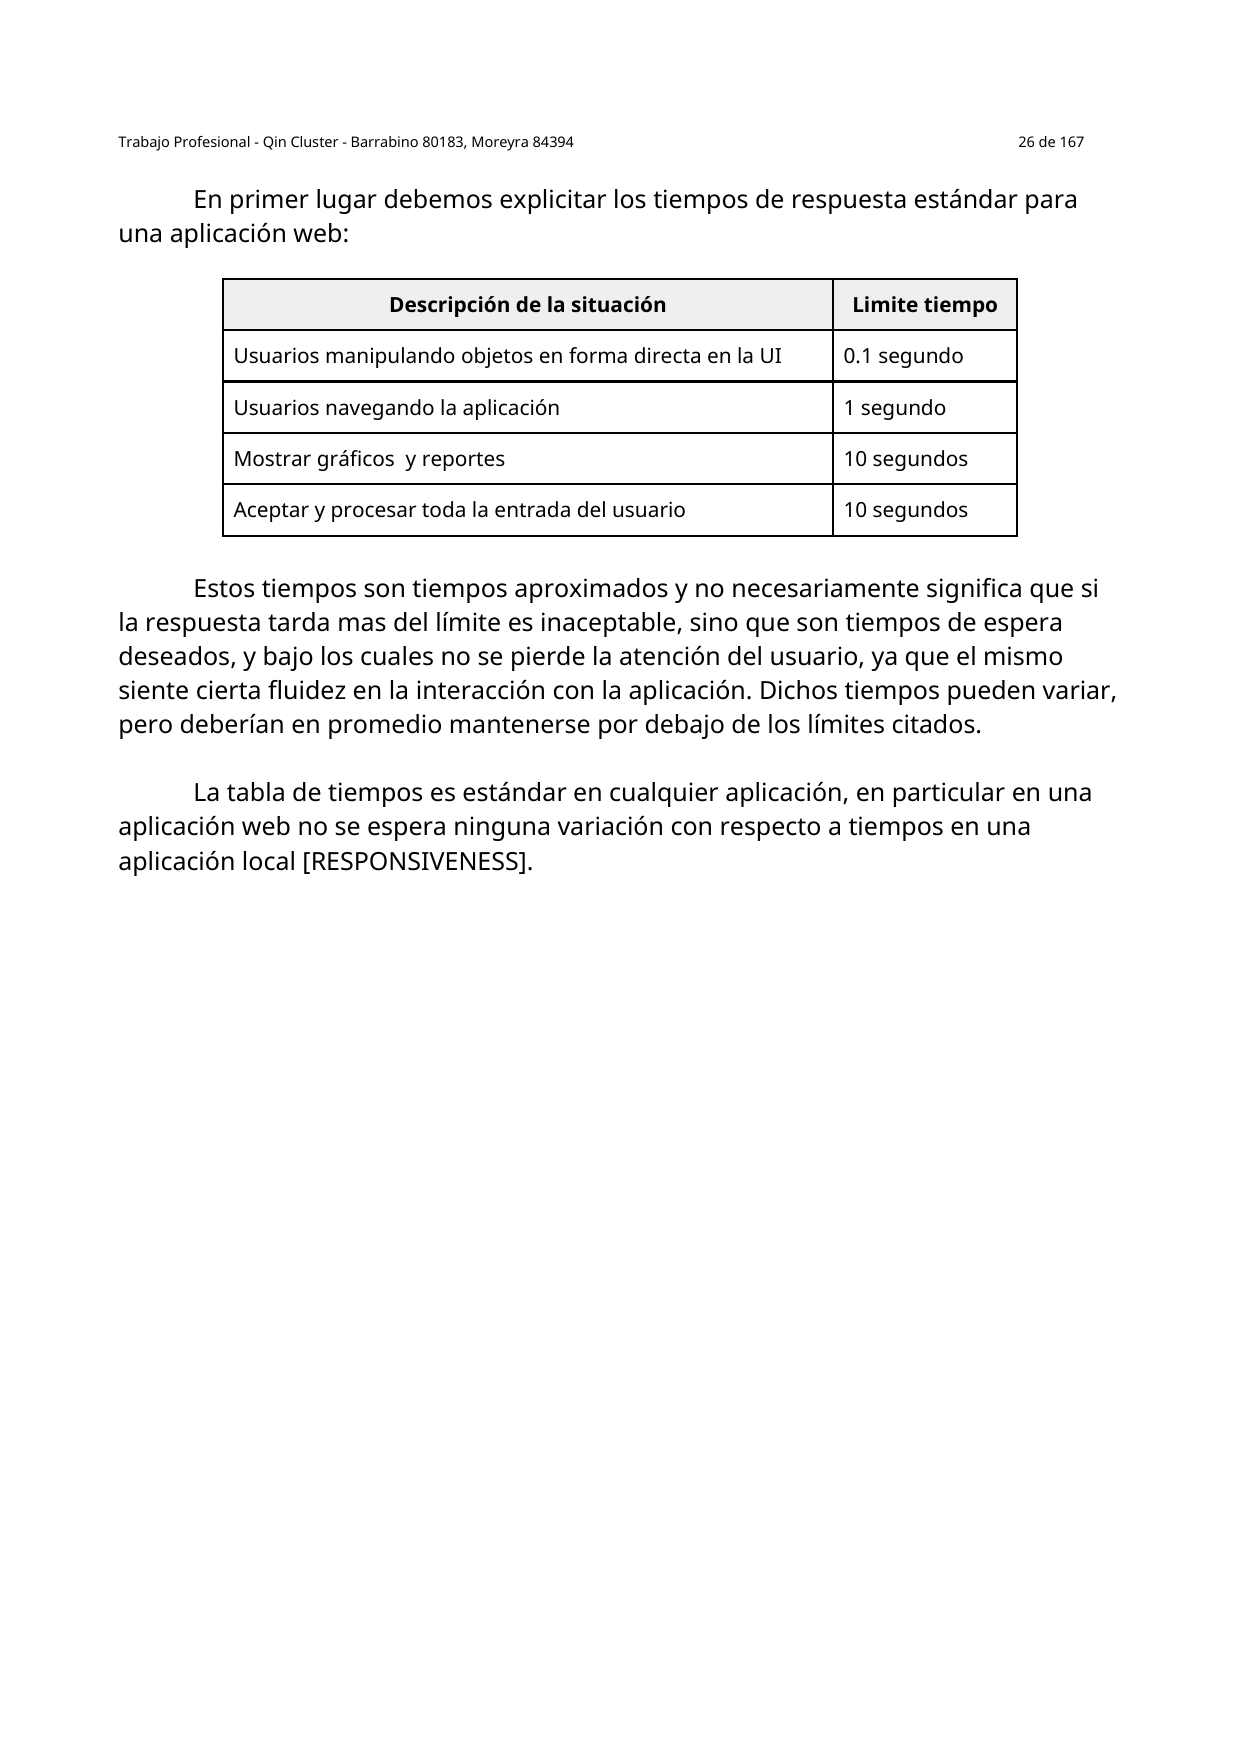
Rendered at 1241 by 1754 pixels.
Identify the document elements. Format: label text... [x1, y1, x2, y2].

text La tabla de tiempos es estándar en cualquier aplicación, en particular en una aplicación web no se espera ninguna variación con respecto a tiempos en una aplicación local [RESPONSIVENESS]. [118, 775, 1122, 877]
table_cell Mostrar gráficos y reportes [224, 434, 832, 483]
table_cell 10 segundos [834, 434, 1016, 483]
text Estos tiempos son tiempos aproximados y no necesariamente significa que si la respuesta tarda mas del límite es inaceptable, sino que son tiempos de espera deseados, y bajo los cuales no se pierde la atención del usuario, ya que el mismo siente cierta fluidez en la interacción con la aplicación. Dichos tiempos pueden variar, pero deberían en promedio mantenerse por debajo de los límites citados. [118, 571, 1122, 741]
table_cell Usuarios navegando la aplicación [224, 383, 832, 432]
table_cell Usuarios manipulando objetos en forma directa en la UI [224, 331, 832, 380]
table_cell 10 segundos [834, 485, 1016, 534]
table_header Limite tiempo [834, 280, 1016, 329]
text En primer lugar debemos explicitar los tiempos de respuesta estándar para una aplicación web: [118, 182, 1122, 250]
table_header Descripción de la situación [224, 280, 832, 329]
table_cell 0.1 segundo [834, 331, 1016, 380]
table_cell 1 segundo [834, 383, 1016, 432]
table_cell Aceptar y procesar toda la entrada del usuario [224, 485, 832, 534]
